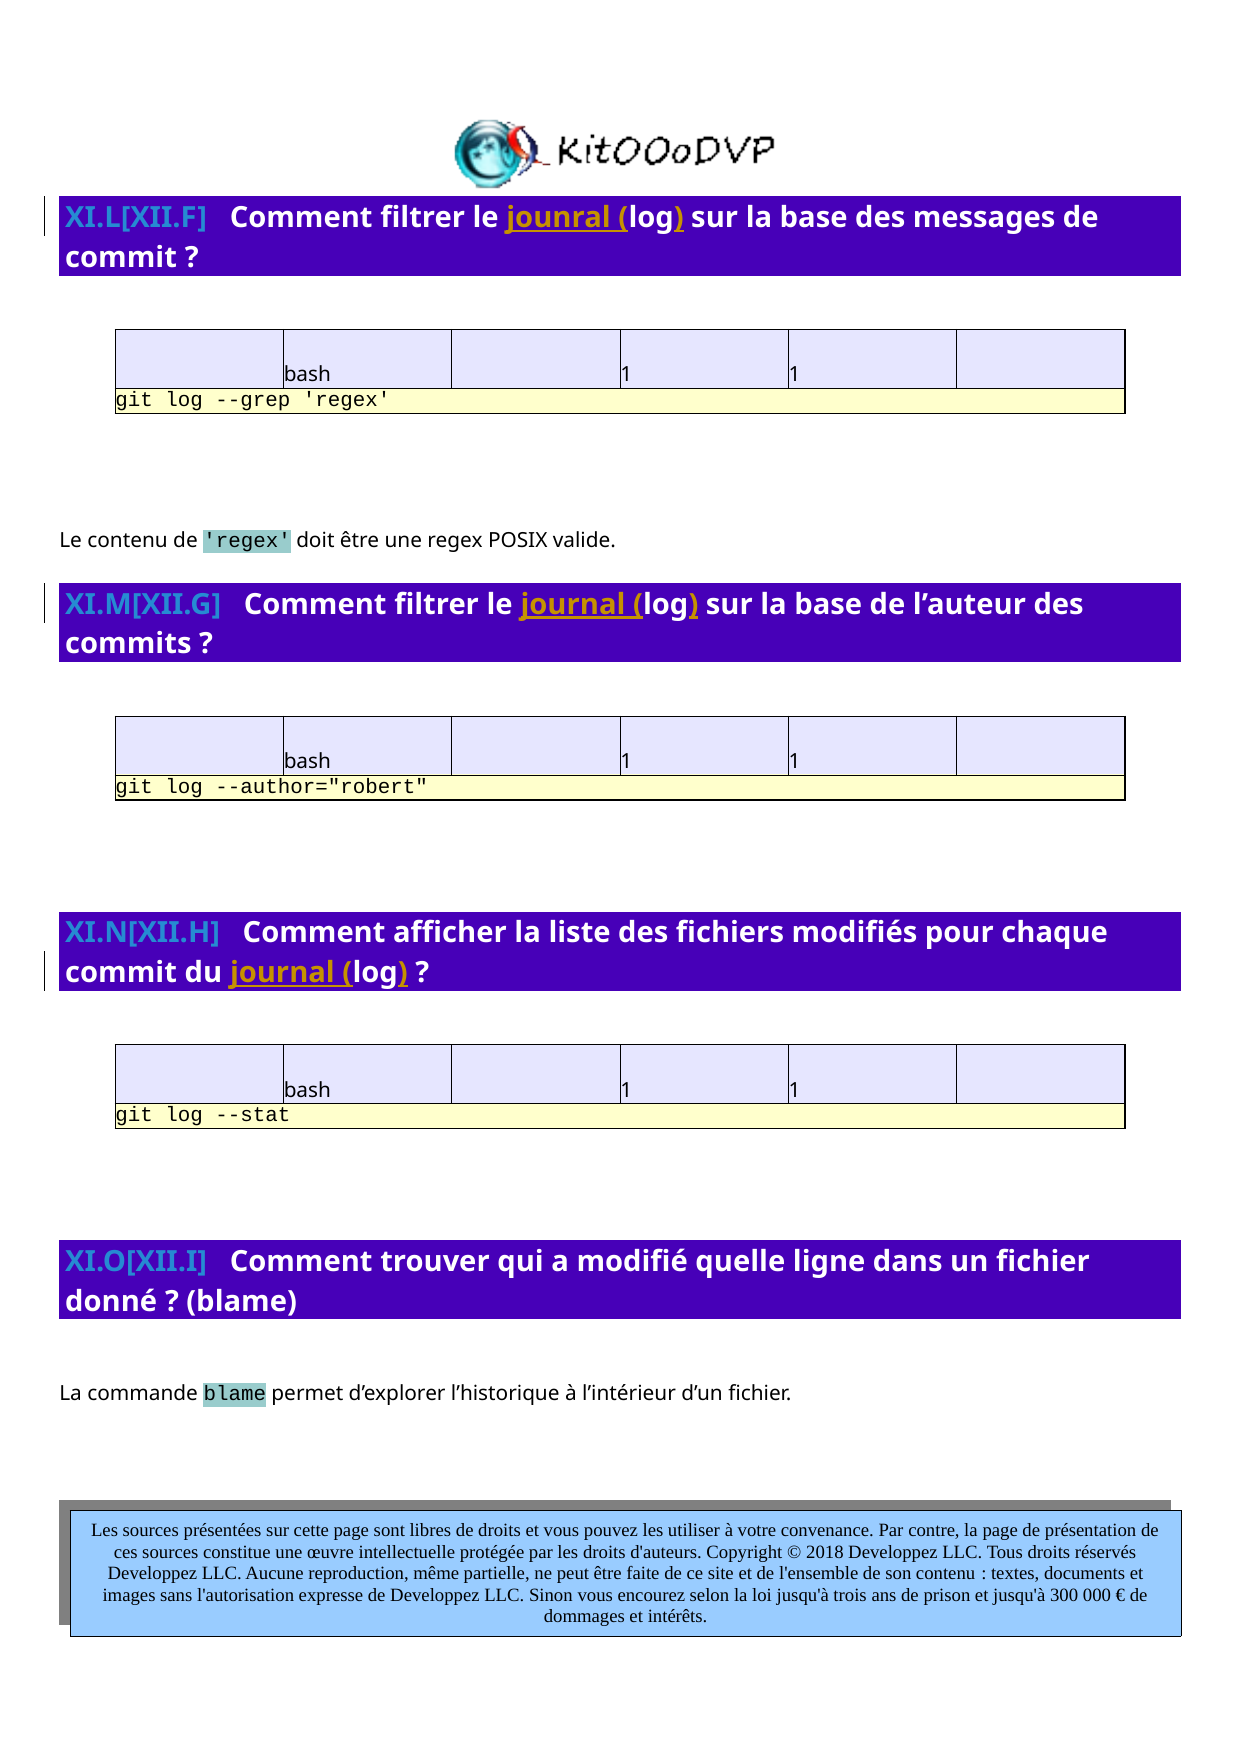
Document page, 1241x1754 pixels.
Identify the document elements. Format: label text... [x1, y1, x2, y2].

table_header [452, 1045, 620, 1103]
table_header 1 [621, 330, 788, 388]
table_header 1 [621, 717, 788, 774]
picture [453, 118, 781, 191]
table_header [116, 717, 283, 774]
table_header bash [284, 1045, 451, 1103]
table_header bash [284, 717, 451, 774]
table_header 1 [789, 717, 956, 774]
subtitle Comment afficher la liste des fichiers modifiés pour chaque commit du journal (log) ? [59, 912, 1181, 991]
table_header [452, 330, 620, 388]
table_header [116, 1045, 283, 1103]
table_header [957, 717, 1124, 774]
table_header bash [284, 330, 451, 388]
subtitle Comment filtrer le journal (log) sur la base de l’auteur des commits ? [59, 583, 1181, 662]
subtitle Comment filtrer le jounral (log) sur la base des messages de commit ? [59, 196, 1181, 276]
table_header 1 [789, 330, 956, 388]
table_header [452, 717, 620, 774]
table_header 1 [789, 1045, 956, 1103]
table_header [957, 1045, 1124, 1103]
table_header 1 [621, 1045, 788, 1103]
text Le contenu de 'regex' doit être une regex POSIX valide. [59, 525, 1181, 553]
table_header [957, 330, 1124, 388]
table_header [116, 330, 283, 388]
text La commande blame permet d’explorer l’historique à l’intérieur d’un fichier. [59, 1378, 1181, 1407]
subtitle Comment trouver qui a modifié quelle ligne dans un fichier donné ? (blame) [59, 1240, 1181, 1319]
